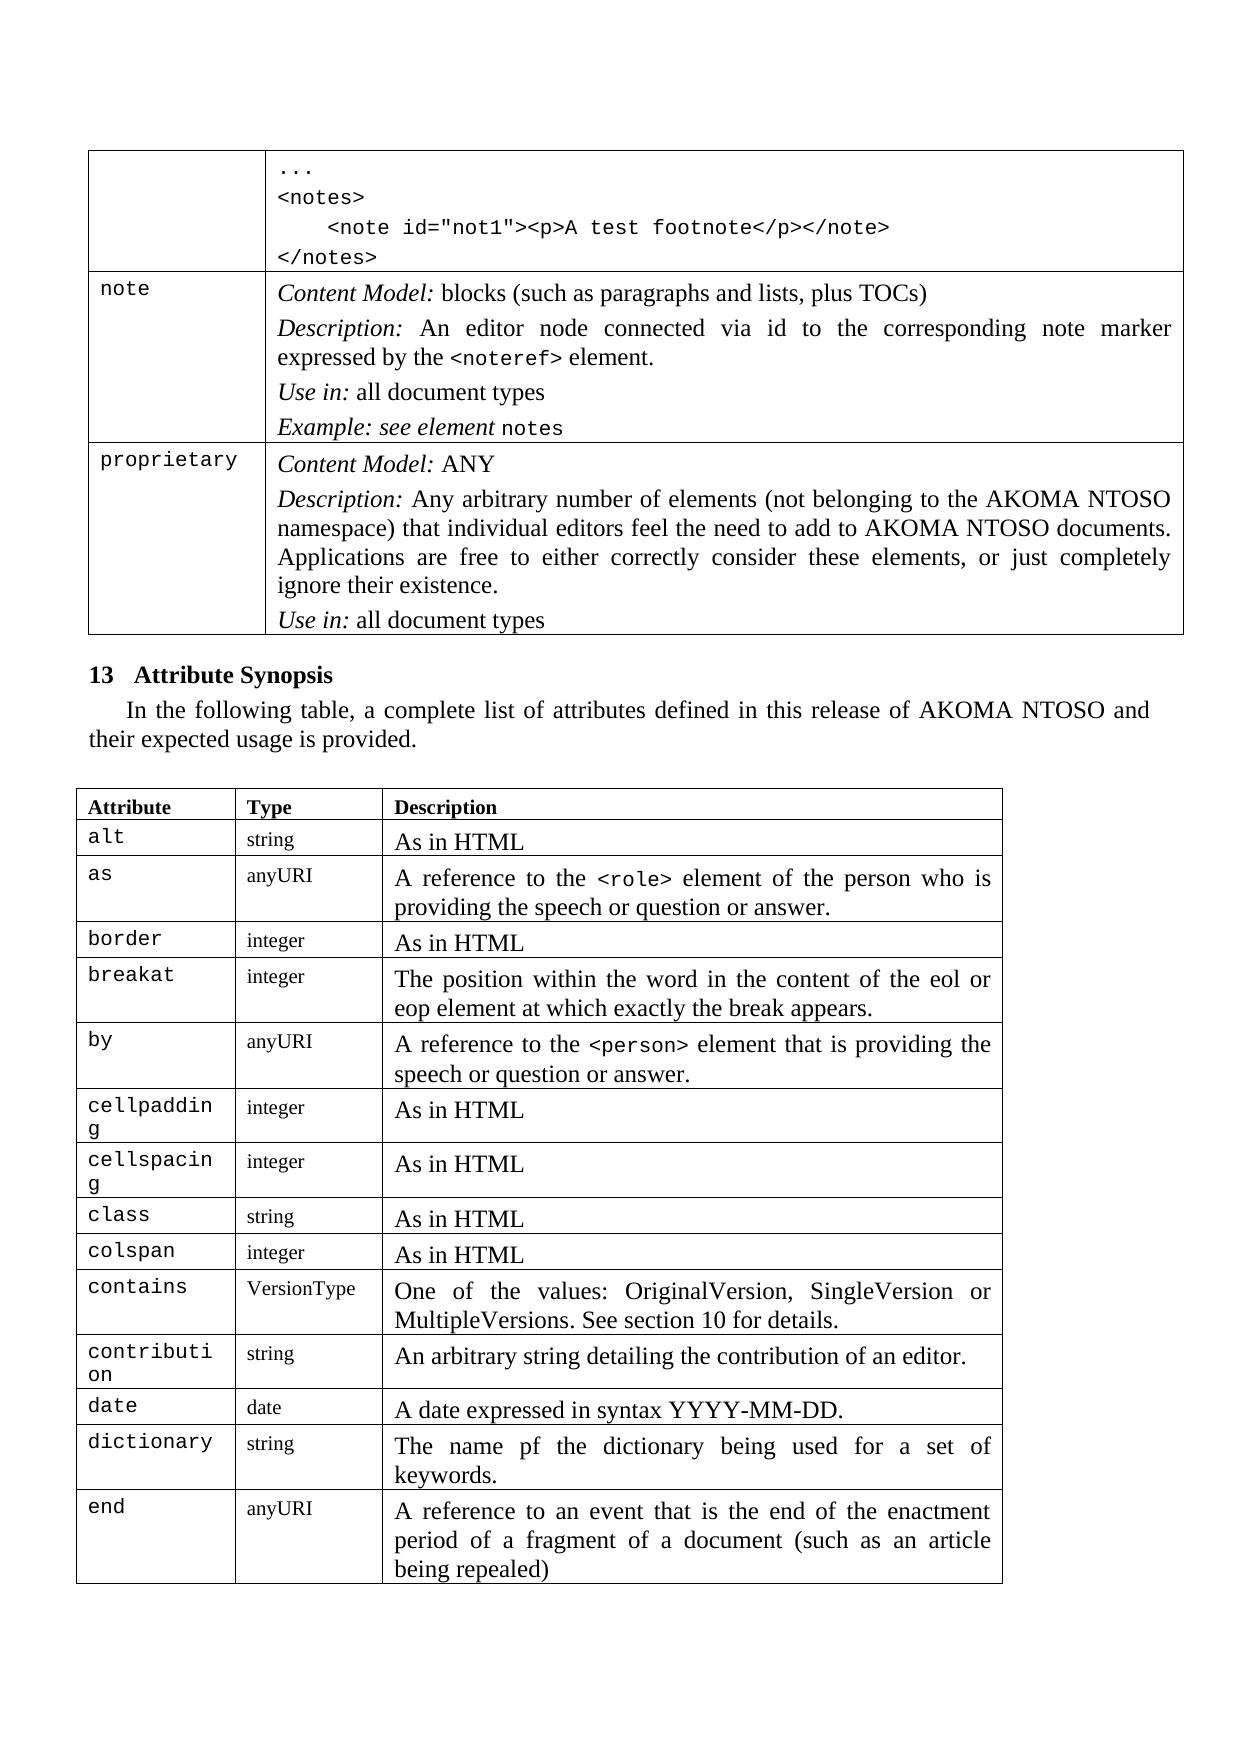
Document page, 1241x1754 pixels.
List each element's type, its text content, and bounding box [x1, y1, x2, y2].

table_cell cellspacing [77, 1143, 235, 1197]
table_cell cellpadding [77, 1089, 235, 1142]
table_cell anyURI [236, 856, 382, 921]
table_cell A reference to the <person> element that is providing the speech or question or answer. [383, 1023, 1002, 1087]
table_header Description [383, 789, 1002, 819]
table_cell contains [77, 1270, 235, 1333]
table_cell date [77, 1389, 235, 1424]
table_cell integer [236, 1234, 382, 1269]
table_cell Content Model: blocks (such as paragraphs and lists, plus TOCs) Description: An editor node connected via id to the corresponding note marker expressed by the <noteref> element. Use in: all document types Example: see element notes [266, 272, 1183, 442]
table_cell integer [236, 1143, 382, 1197]
table_cell VersionType [236, 1270, 382, 1333]
table_cell alt [77, 820, 235, 855]
table_cell Content Model: ANY Description: Any arbitrary number of elements (not belonging to the AKOMA NTOSO namespace) that individual editors feel the need to add to AKOMA NTOSO documents. Applications are free to either correctly consider these elements, or just completely ignore their existence. Use in: all document types [266, 443, 1183, 634]
table_cell colspan [77, 1234, 235, 1269]
table_cell integer [236, 922, 382, 957]
table_cell The name pf the dictionary being used for a set of keywords. [383, 1425, 1002, 1489]
table_cell date [236, 1389, 382, 1424]
table_cell As in HTML [383, 922, 1002, 957]
table_cell integer [236, 958, 382, 1022]
table_cell string [236, 1335, 382, 1388]
text In the following table, a complete list of attributes defined in this release of AKOMA NTOSO and their expected usage is provided. [89, 695, 1151, 753]
table_cell breakat [77, 958, 235, 1022]
table_cell string [236, 1425, 382, 1489]
table_cell class [77, 1198, 235, 1233]
table_cell As in HTML [383, 1089, 1002, 1142]
table_cell string [236, 820, 382, 855]
table_cell border [77, 922, 235, 957]
table_header [89, 151, 265, 271]
table_cell A reference to an event that is the end of the enactment period of a fragment of a document (such as an article being repealed) [383, 1490, 1002, 1582]
table_cell A reference to the <role> element of the person who is providing the speech or question or answer. [383, 856, 1002, 921]
table_cell One of the values: OriginalVersion, SingleVersion or MultipleVersions. See section 10 for details. [383, 1270, 1002, 1333]
table_cell As in HTML [383, 820, 1002, 855]
table_cell An arbitrary string detailing the contribution of an editor. [383, 1335, 1002, 1388]
table_cell anyURI [236, 1023, 382, 1087]
table_cell proprietary [89, 443, 265, 634]
table_header Attribute [77, 789, 235, 819]
table_cell The position within the word in the content of the eol or eop element at which exactly the break appears. [383, 958, 1002, 1022]
table_header Type [236, 789, 382, 819]
subtitle Attribute Synopsis [89, 660, 1151, 689]
table_cell As in HTML [383, 1234, 1002, 1269]
table_cell as [77, 856, 235, 921]
table_cell anyURI [236, 1490, 382, 1582]
table_cell A date expressed in syntax YYYY-MM-DD. [383, 1389, 1002, 1424]
table_cell by [77, 1023, 235, 1087]
table_cell dictionary [77, 1425, 235, 1489]
table_cell end [77, 1490, 235, 1582]
table_cell string [236, 1198, 382, 1233]
table_cell note [89, 272, 265, 442]
table_cell As in HTML [383, 1198, 1002, 1233]
table_header ... <notes> <note id="not1"><p>A test footnote</p></note> </notes> [266, 151, 1183, 271]
table_cell integer [236, 1089, 382, 1142]
table_cell As in HTML [383, 1143, 1002, 1197]
table_cell contribution [77, 1335, 235, 1388]
